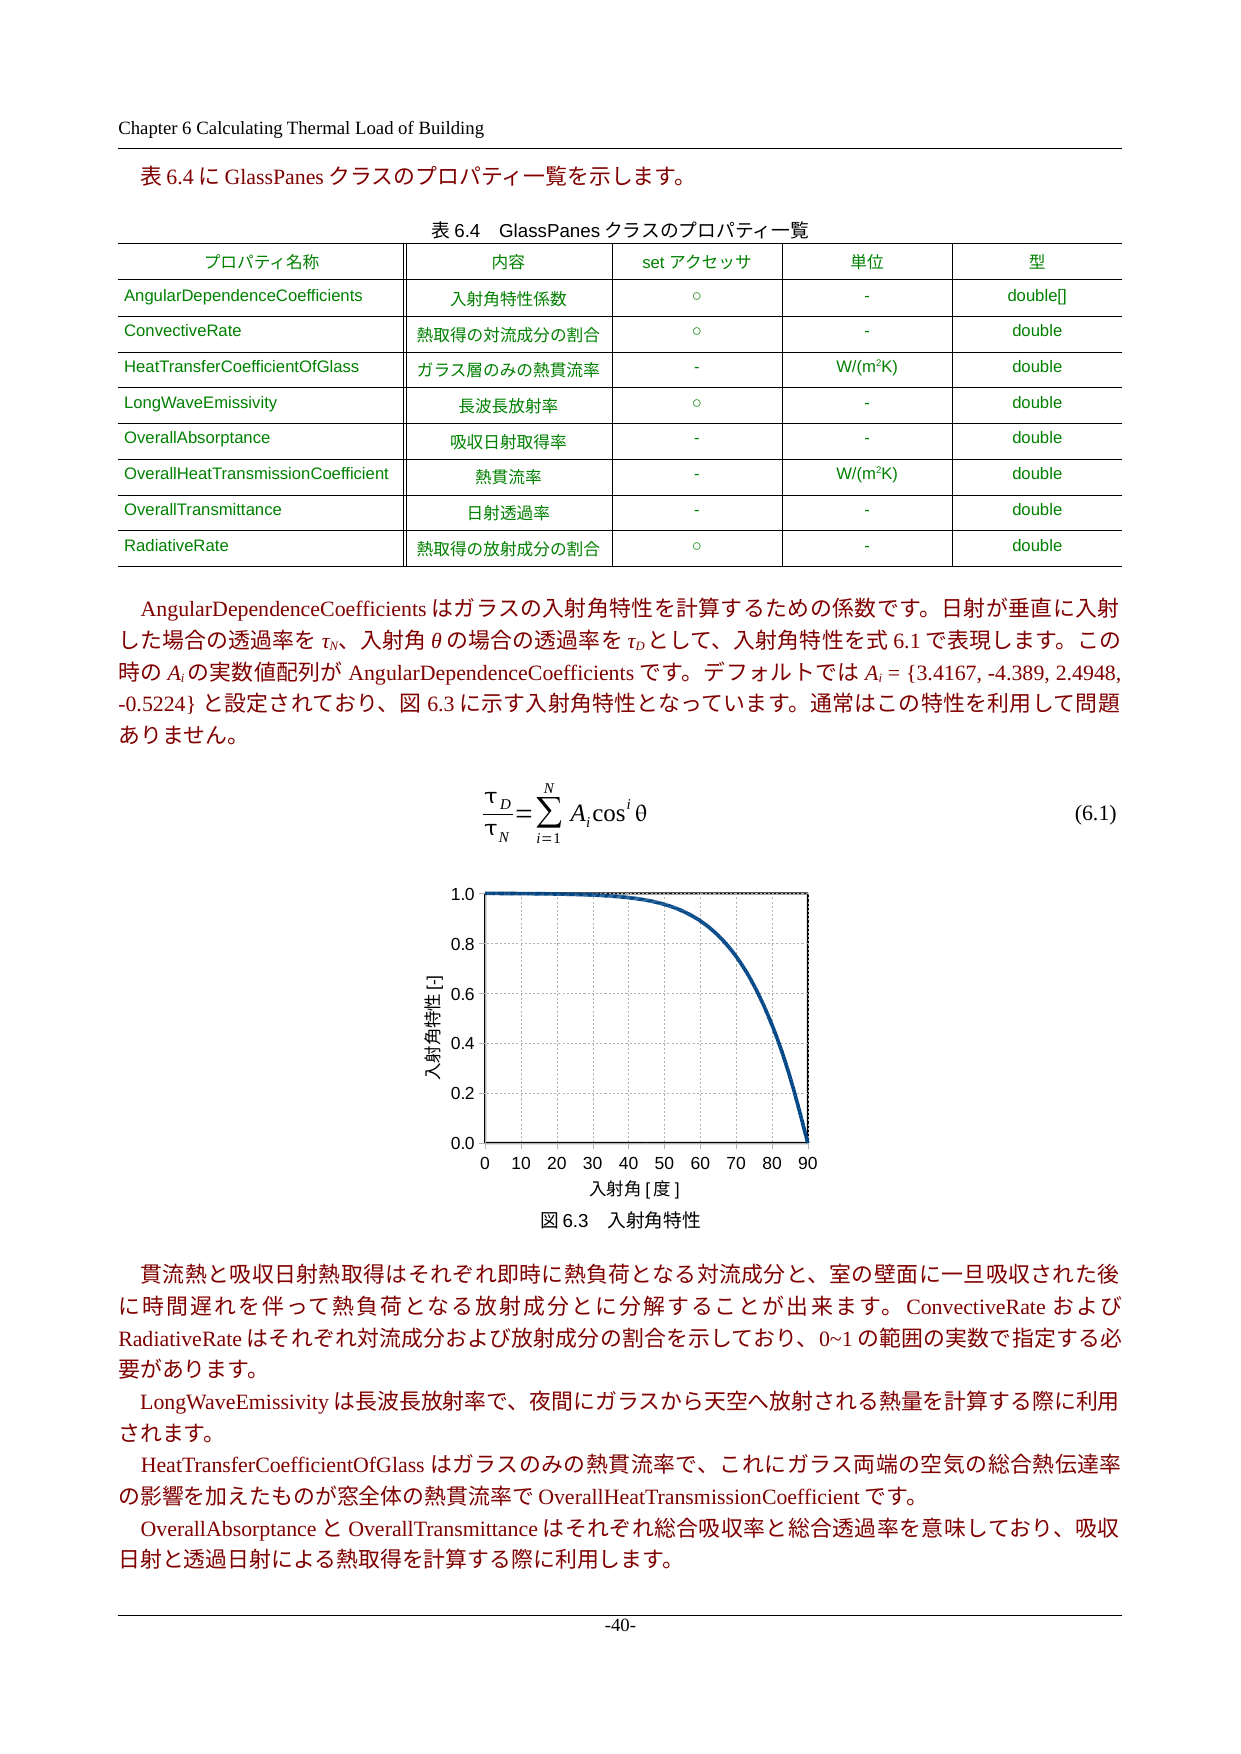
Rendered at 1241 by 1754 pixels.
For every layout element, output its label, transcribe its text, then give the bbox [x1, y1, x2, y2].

table_cell double [953, 388, 1122, 423]
table_cell OverallAbsorptance [118, 424, 403, 459]
text 図6.3 入射角特性 [414, 1206, 826, 1233]
table_cell RadiativeRate [118, 531, 403, 566]
table_cell - [613, 353, 782, 387]
table_cell ○ [613, 280, 782, 316]
table_header [118, 774, 1010, 853]
table_cell double [953, 496, 1122, 530]
table_cell ○ [613, 388, 782, 423]
table_cell - [783, 317, 952, 352]
table_cell ○ [613, 317, 782, 352]
text 表6.4にGlassPanesクラスのプロパティ一覧を示します。 [118, 159, 1122, 191]
text OverallAbsorptanceとOverallTransmittanceはそれぞれ総合吸収率と総合透過率を意味しており、吸収日射と透過日射による熱取得を計算する際に利用します。 [118, 1511, 1122, 1574]
text 貫流熱と吸収日射熱取得はそれぞれ即時に熱負荷となる対流成分と、室の壁面に一旦吸収された後に時間遅れを伴って熱負荷となる放射成分とに分解することが出来ます。ConvectiveRateおよびRadiativeRateはそれぞれ対流成分および放射成分の割合を示しており、0~1の範囲の実数で指定する必要があります。 [118, 1257, 1122, 1384]
table_cell 日射透過率 [407, 496, 612, 530]
text 表6.4 GlassPanesクラスのプロパティ一覧 [118, 215, 1122, 242]
text LongWaveEmissivityは長波長放射率で、夜間にガラスから天空へ放射される熱量を計算する際に利用されます。 [118, 1384, 1122, 1447]
table_cell OverallHeatTransmissionCoefficient [118, 460, 403, 494]
table_header 単位 [783, 244, 952, 279]
table_cell W/(m2K) [783, 460, 952, 494]
table_cell ガラス層のみの熱貫流率 [407, 353, 612, 387]
table_cell - [783, 496, 952, 530]
table_cell AngularDependenceCoefficients [118, 280, 403, 316]
table_cell double[] [953, 280, 1122, 316]
text AngularDependenceCoefficientsはガラスの入射角特性を計算するための係数です。日射が垂直に入射した場合の透過率をτN、入射角θの場合の透過率をτDとして、入射角特性を式6.1で表現します。この時のAiの実数値配列がAngularDependenceCoefficientsです。デフォルトではAi = {3.4167, -4.389, 2.4948, -0.5224} と設定されており、図6.3に示す入射角特性となっています。通常はこの特性を利用して問題ありません。 [118, 591, 1122, 749]
table_cell double [953, 424, 1122, 459]
table_cell OverallTransmittance [118, 496, 403, 530]
table_cell ○ [613, 531, 782, 566]
table_cell 熱取得の放射成分の割合 [407, 531, 612, 566]
table_header 内容 [407, 244, 612, 279]
table_cell - [783, 388, 952, 423]
table_cell 吸収日射取得率 [407, 424, 612, 459]
table_cell ConvectiveRate [118, 317, 403, 352]
table_header set アクセッサ [613, 244, 782, 279]
table_cell 長波長放射率 [407, 388, 612, 423]
table_cell W/(m2K) [783, 353, 952, 387]
table_cell - [613, 424, 782, 459]
table_cell double [953, 460, 1122, 494]
table_cell - [783, 424, 952, 459]
table_cell 熱貫流率 [407, 460, 612, 494]
table_header プロパティ名称 [118, 244, 403, 279]
table_header (6.1) [1010, 774, 1122, 853]
table_cell double [953, 531, 1122, 566]
table_cell - [613, 460, 782, 494]
table_cell 入射角特性係数 [407, 280, 612, 316]
table_cell - [783, 531, 952, 566]
table_cell double [953, 353, 1122, 387]
text HeatTransferCoefficientOfGlassはガラスのみの熱貫流率で、これにガラス両端の空気の総合熱伝達率の影響を加えたものが窓全体の熱貫流率でOverallHeatTransmissionCoefficientです。 [118, 1447, 1122, 1511]
table_cell HeatTransferCoefficientOfGlass [118, 353, 403, 387]
table_cell 熱取得の対流成分の割合 [407, 317, 612, 352]
table_cell - [783, 280, 952, 316]
table_cell - [613, 496, 782, 530]
table_cell double [953, 317, 1122, 352]
table_header 型 [953, 244, 1122, 279]
table_cell LongWaveEmissivity [118, 388, 403, 423]
